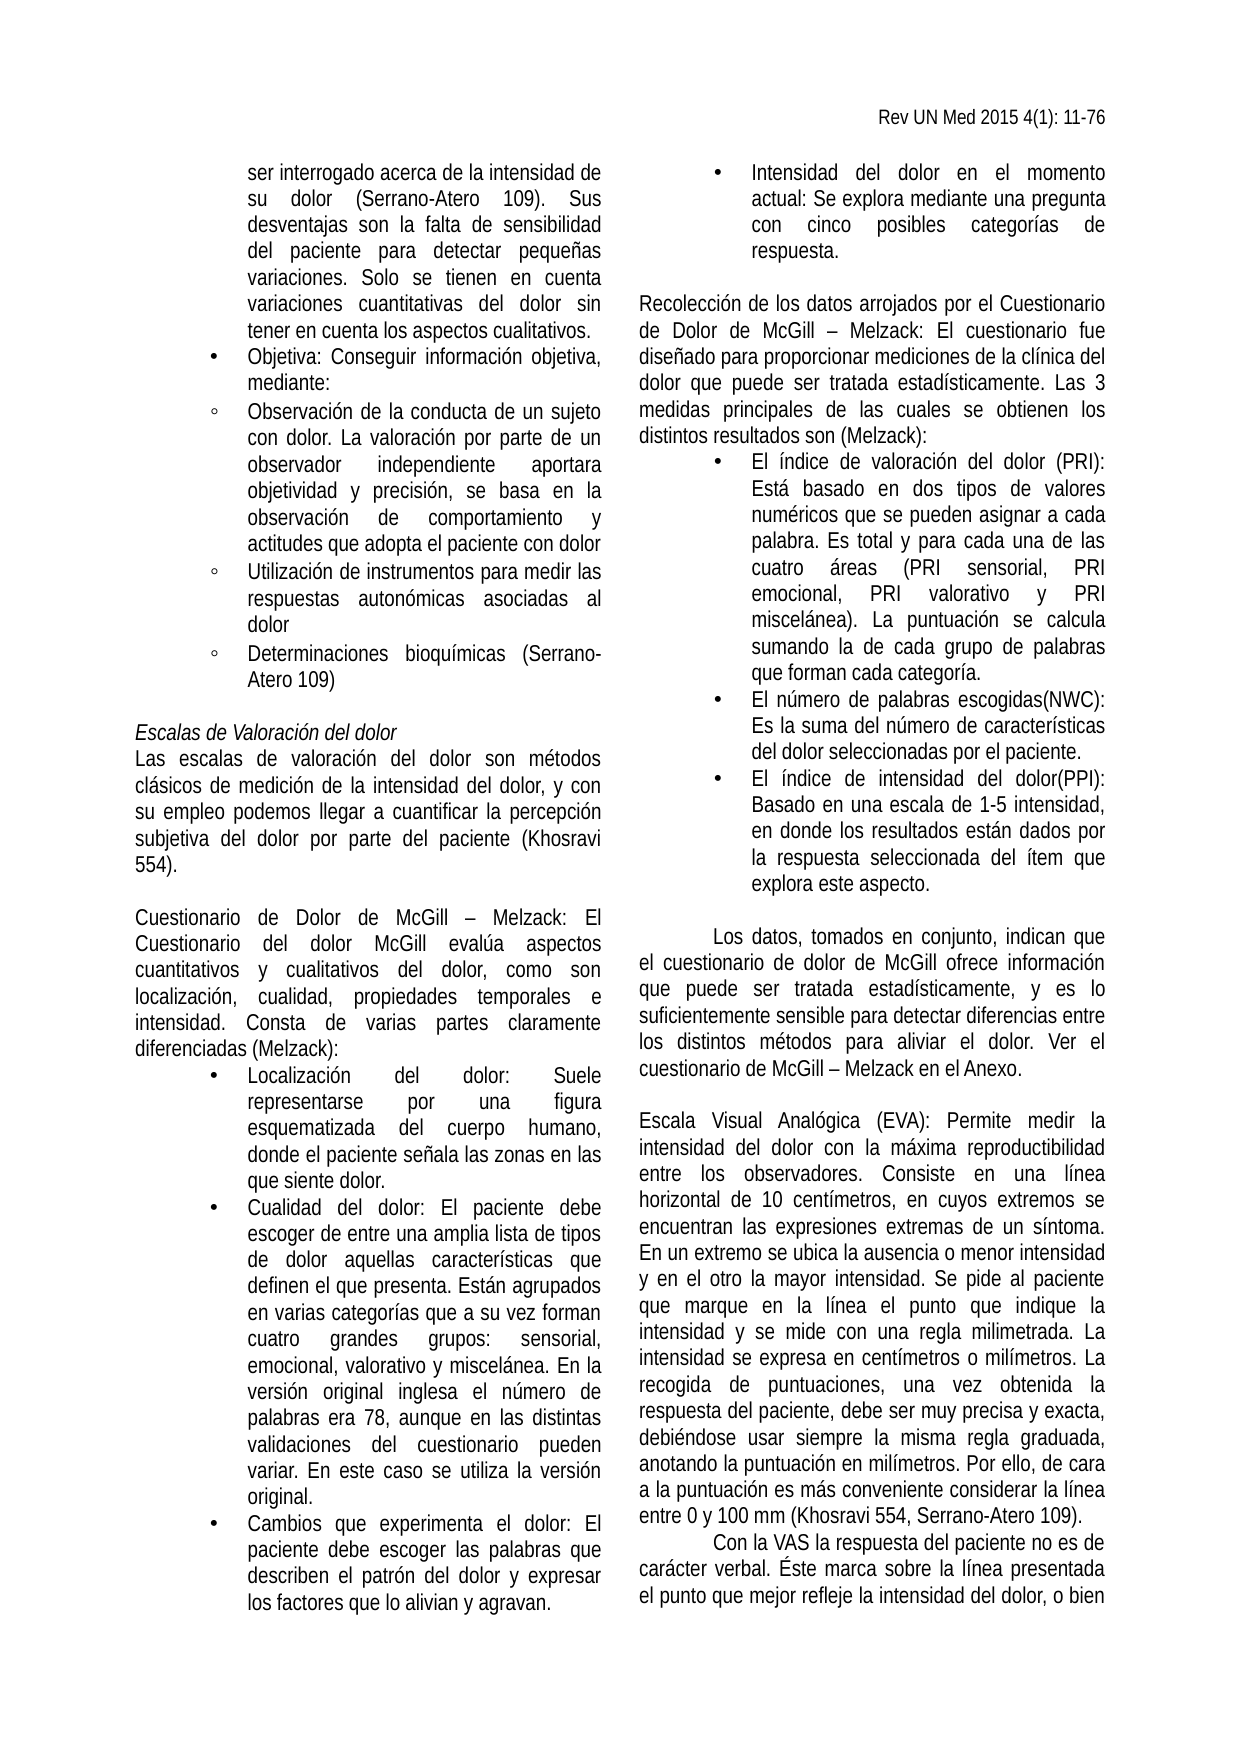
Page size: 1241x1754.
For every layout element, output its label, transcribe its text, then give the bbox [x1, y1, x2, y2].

list Observación de la conducta de un sujeto con dolor. La valoración por parte de un observador independiente aportara objetividad y precisión, se basa en la observación de comportamiento y actitudes que adopta el paciente con dolor [210, 396, 601, 556]
list Cambios que experimenta el dolor: El paciente debe escoger las palabras que describen el patrón del dolor y expresar los factores que lo alivian y agravan. [210, 1510, 601, 1615]
text Las escalas de valoración del dolor son métodos clásicos de medición de la intensidad del dolor, y con su empleo podemos llegar a cuantificar la percepción subjetiva del dolor por parte del paciente (Khosravi 554). [135, 745, 601, 877]
text Escala Visual Analógica (EVA): Permite medir la intensidad del dolor con la máxima reproductibilidad entre los observadores. Consiste en una línea horizontal de 10 centímetros, en cuyos extremos se encuentran las expresiones extremas de un síntoma. En un extremo se ubica la ausencia o menor intensidad y en el otro la mayor intensidad. Se pide al paciente que marque en la línea el punto que indique la intensidad y se mide con una regla milimetrada. La intensidad se expresa en centímetros o milímetros. La recogida de puntuaciones, una vez obtenida la respuesta del paciente, debe ser muy precisa y exacta, debiéndose usar siempre la misma regla graduada, anotando la puntuación en milímetros. Por ello, de cara a la puntuación es más conveniente considerar la línea entre 0 y 100 mm (Khosravi 554, Serrano-Atero 109). [639, 1107, 1106, 1529]
text Escalas de Valoración del dolor [135, 719, 601, 745]
list Utilización de instrumentos para medir las respuestas autonómicas asociadas al dolor [210, 556, 601, 638]
list ser interrogado acerca de la intensidad de su dolor (Serrano-Atero 109). Sus desventajas son la falta de sensibilidad del paciente para detectar pequeñas variaciones. Solo se tienen en cuenta variaciones cuantitativas del dolor sin tener en cuenta los aspectos cualitativos. [210, 158, 601, 343]
list El número de palabras escogidas(NWC): Es la suma del número de características del dolor seleccionadas por el paciente. [714, 686, 1106, 764]
text Con la VAS la respuesta del paciente no es de carácter verbal. Éste marca sobre la línea presentada el punto que mejor refleje la intensidad del dolor, o bien [639, 1529, 1106, 1608]
list Intensidad del dolor en el momento actual: Se explora mediante una pregunta con cinco posibles categorías de respuesta. [714, 158, 1106, 264]
text Recolección de los datos arrojados por el Cuestionario de Dolor de McGill – Melzack: El cuestionario fue diseñado para proporcionar mediciones de la clínica del dolor que puede ser tratada estadísticamente. Las 3 medidas principales de las cuales se obtienen los distintos resultados son (Melzack): [639, 290, 1106, 448]
list Cualidad del dolor: El paciente debe escoger de entre una amplia lista de tipos de dolor aquellas características que definen el que presenta. Están agrupados en varias categorías que a su vez forman cuatro grandes grupos: sensorial, emocional, valorativo y miscelánea. En la versión original inglesa el número de palabras era 78, aunque en las distintas validaciones del cuestionario pueden variar. En este caso se utiliza la versión original. [210, 1193, 601, 1510]
list Localización del dolor: Suele representarse por una figura esquematizada del cuerpo humano, donde el paciente señala las zonas en las que siente dolor. [210, 1062, 601, 1193]
text Los datos, tomados en conjunto, indican que el cuestionario de dolor de McGill ofrece información que puede ser tratada estadísticamente, y es lo suficientemente sensible para detectar diferencias entre los distintos métodos para aliviar el dolor. Ver el cuestionario de McGill – Melzack en el Anexo. [639, 923, 1106, 1081]
list El índice de valoración del dolor (PRI): Está basado en dos tipos de valores numéricos que se pueden asignar a cada palabra. Es total y para cada una de las cuatro áreas (PRI sensorial, PRI emocional, PRI valorativo y PRI miscelánea). La puntuación se calcula sumando la de cada grupo de palabras que forman cada categoría. [714, 448, 1106, 686]
list Objetiva: Conseguir información objetiva, mediante: [210, 343, 601, 396]
text Cuestionario de Dolor de McGill – Melzack: El Cuestionario del dolor McGill evalúa aspectos cuantitativos y cualitativos del dolor, como son localización, cualidad, propiedades temporales e intensidad. Consta de varias partes claramente diferenciadas (Melzack): [135, 903, 601, 1062]
list El índice de intensidad del dolor(PPI): Basado en una escala de 1-5 intensidad, en donde los resultados están dados por la respuesta seleccionada del ítem que explora este aspecto. [714, 764, 1106, 896]
list Determinaciones bioquímicas (Serrano-Atero 109) [210, 638, 601, 693]
